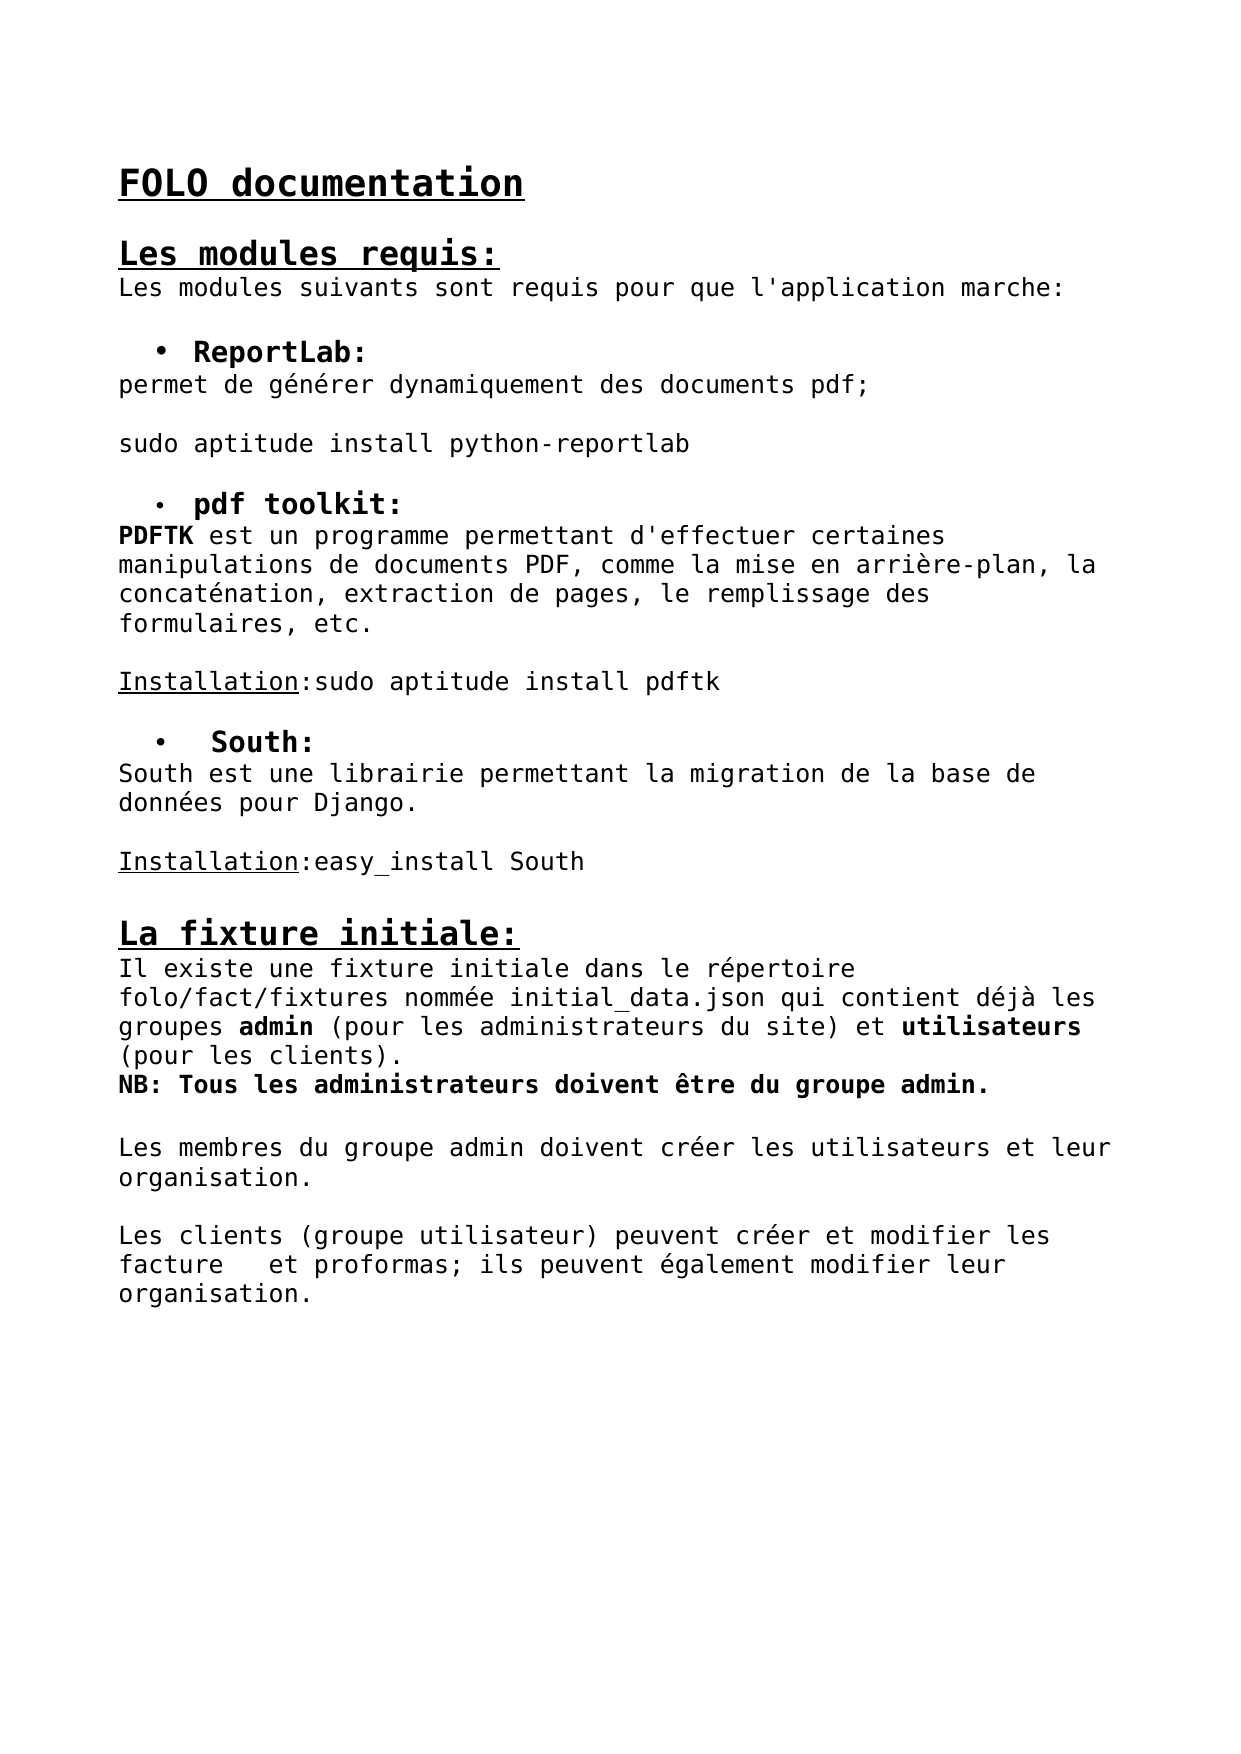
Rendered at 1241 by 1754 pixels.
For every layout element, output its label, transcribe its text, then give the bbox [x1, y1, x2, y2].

text Les modules requis: [118, 234, 1122, 273]
text South est une librairie permettant la migration de la base de données pour Django. [118, 759, 1122, 818]
text Installation:easy_install South [118, 847, 1122, 876]
text sudo aptitude install python-reportlab [118, 429, 1122, 458]
text Les membres du groupe admin doivent créer les utilisateurs et leur organisation. [118, 1133, 1122, 1192]
list pdf toolkit: [156, 487, 1122, 521]
text permet de générer dynamiquement des documents pdf; [118, 371, 1122, 400]
text Les modules suivants sont requis pour que l'application marche: [118, 273, 1122, 303]
list South: [156, 725, 1122, 759]
text PDFTK est un programme permettant d'effectuer certaines manipulations de documents PDF, comme la mise en arrière-plan, la concaténation, extraction de pages, le remplissage des formulaires, etc. [118, 521, 1122, 638]
text NB: Tous les administrateurs doivent être du groupe admin. [118, 1070, 1122, 1099]
text Les clients (groupe utilisateur) peuvent créer et modifier les facture et proformas; ils peuvent également modifier leur organisation. [118, 1221, 1122, 1308]
text Installation:sudo aptitude install pdftk [118, 667, 1122, 696]
text Il existe une fixture initiale dans le répertoire folo/fact/fixtures nommée initial_data.json qui contient déjà les groupes admin (pour les administrateurs du site) et utilisateurs (pour les clients). [118, 954, 1122, 1070]
text FOLO documentation [118, 162, 1122, 205]
text La fixture initiale: [118, 915, 1122, 954]
list ReportLab: [156, 332, 1122, 371]
